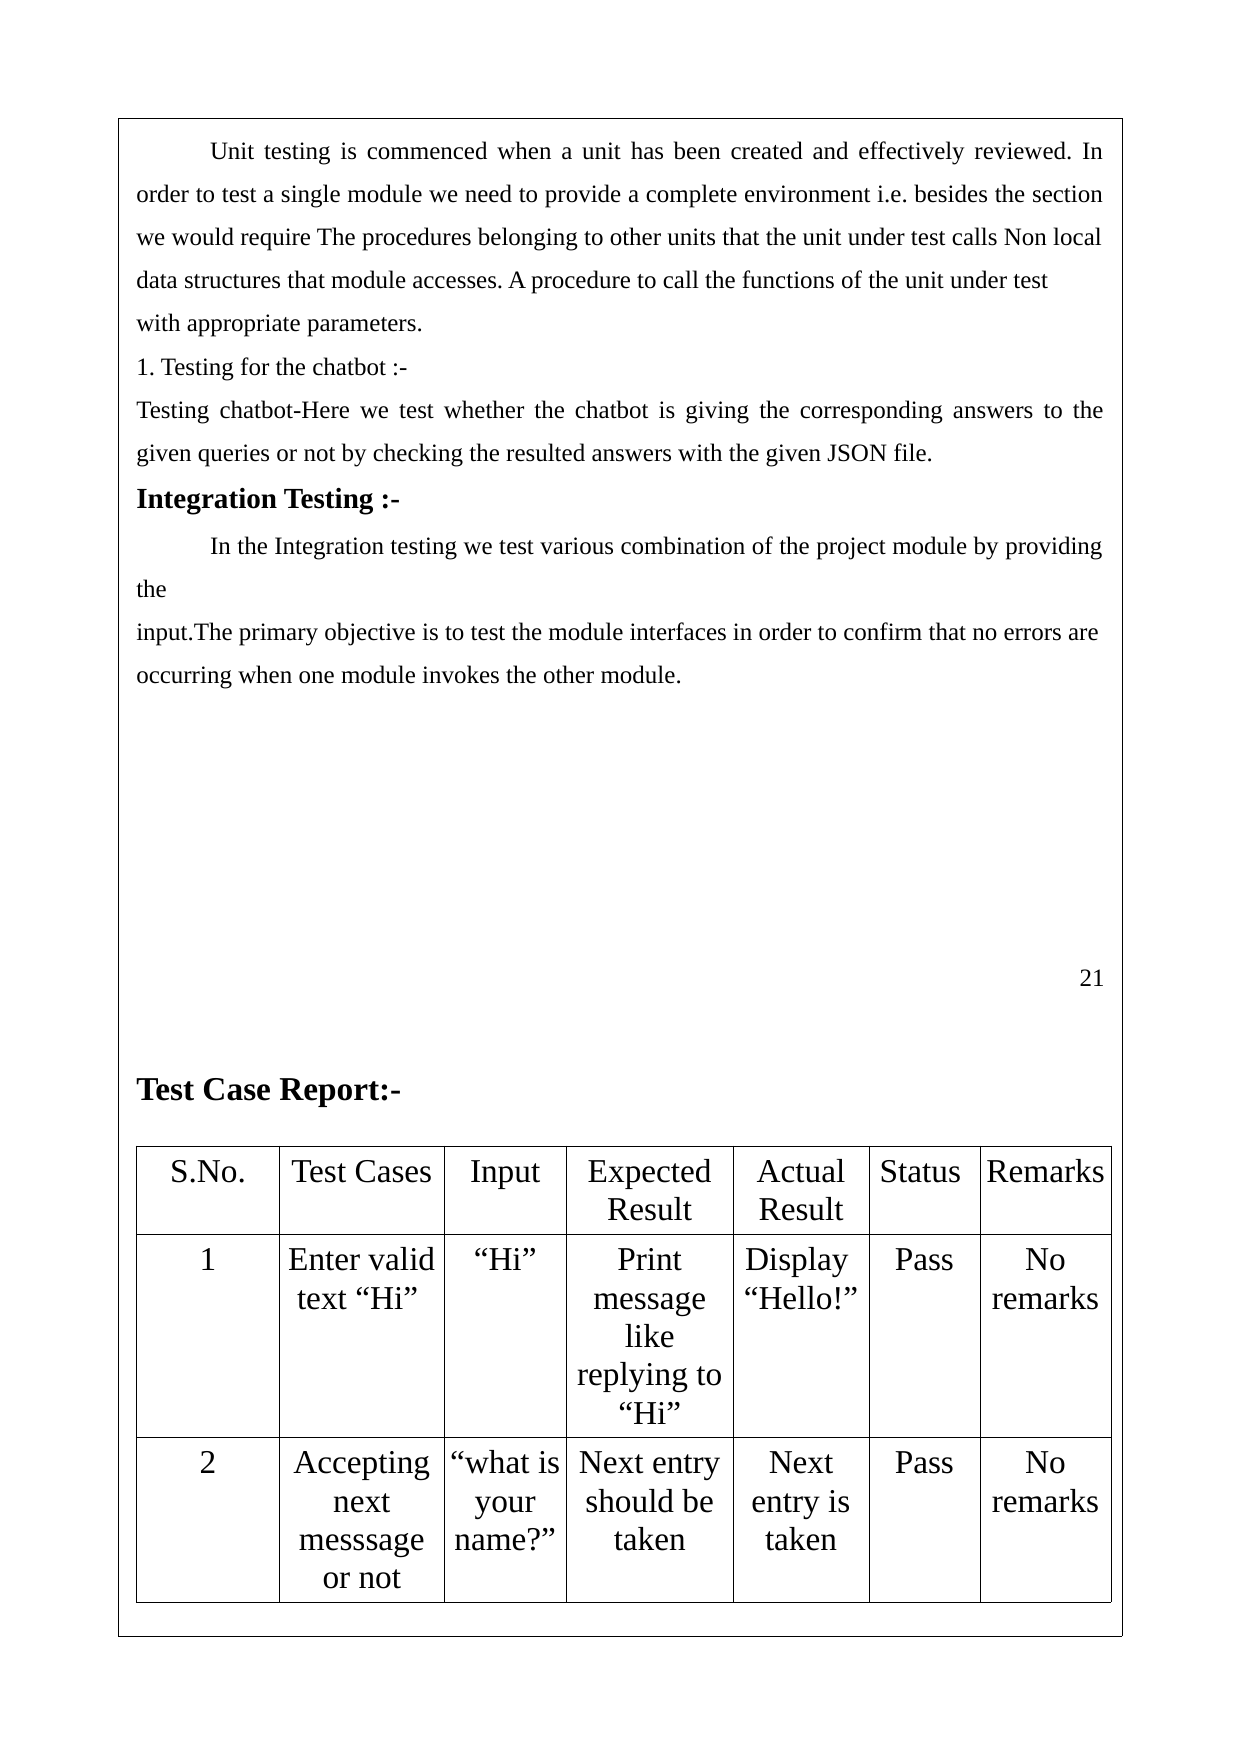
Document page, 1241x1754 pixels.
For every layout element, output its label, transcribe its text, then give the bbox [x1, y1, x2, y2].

table_header S.No. [137, 1147, 279, 1234]
table_cell 2 [137, 1438, 279, 1602]
text with appropriate parameters. [136, 308, 1104, 337]
table_header Remarks [981, 1147, 1111, 1234]
table_cell “Hi” [445, 1235, 566, 1437]
table_cell Pass [870, 1438, 980, 1602]
text Test Case Report:- [136, 1069, 1104, 1107]
table_header Input [445, 1147, 566, 1234]
table_cell Display “Hello!” [734, 1235, 869, 1437]
table_cell Enter valid text “Hi” [280, 1235, 444, 1437]
text data structures that module accesses. A procedure to call the functions of the unit under test [136, 265, 1104, 294]
table_header Status [870, 1147, 980, 1234]
table_cell Accepting next messsage or not [280, 1438, 444, 1602]
text Testing chatbot-Here we test whether the chatbot is giving the corresponding answers to the given queries or not by checking the resulted answers with the given JSON file. [136, 395, 1104, 467]
table_cell Pass [870, 1235, 980, 1437]
table_cell “what is your name?” [445, 1438, 566, 1602]
table_cell Next entry is taken [734, 1438, 869, 1602]
table_header Expected Result [567, 1147, 733, 1234]
text 1. Testing for the chatbot :- [136, 352, 1104, 380]
text input.The primary objective is to test the module interfaces in order to confirm that no errors are [136, 617, 1104, 646]
table_header Actual Result [734, 1147, 869, 1234]
table_cell Next entry should be taken [567, 1438, 733, 1602]
table_cell Print message like replying to “Hi” [567, 1235, 733, 1437]
text 21 [136, 962, 1104, 992]
table_header Test Cases [280, 1147, 444, 1234]
table_cell No remarks [981, 1235, 1111, 1437]
text In the Integration testing we test various combination of the project module by providing the [136, 531, 1104, 603]
text Unit testing is commenced when a unit has been created and effectively reviewed. In order to test a single module we need to provide a complete environment i.e. besides the section we would require The procedures belonging to other units that the unit under test calls Non local [136, 136, 1104, 251]
table_cell 1 [137, 1235, 279, 1437]
text occurring when one module invokes the other module. [136, 661, 1104, 689]
text Integration Testing :- [136, 481, 1104, 514]
table_cell No remarks [981, 1438, 1111, 1602]
